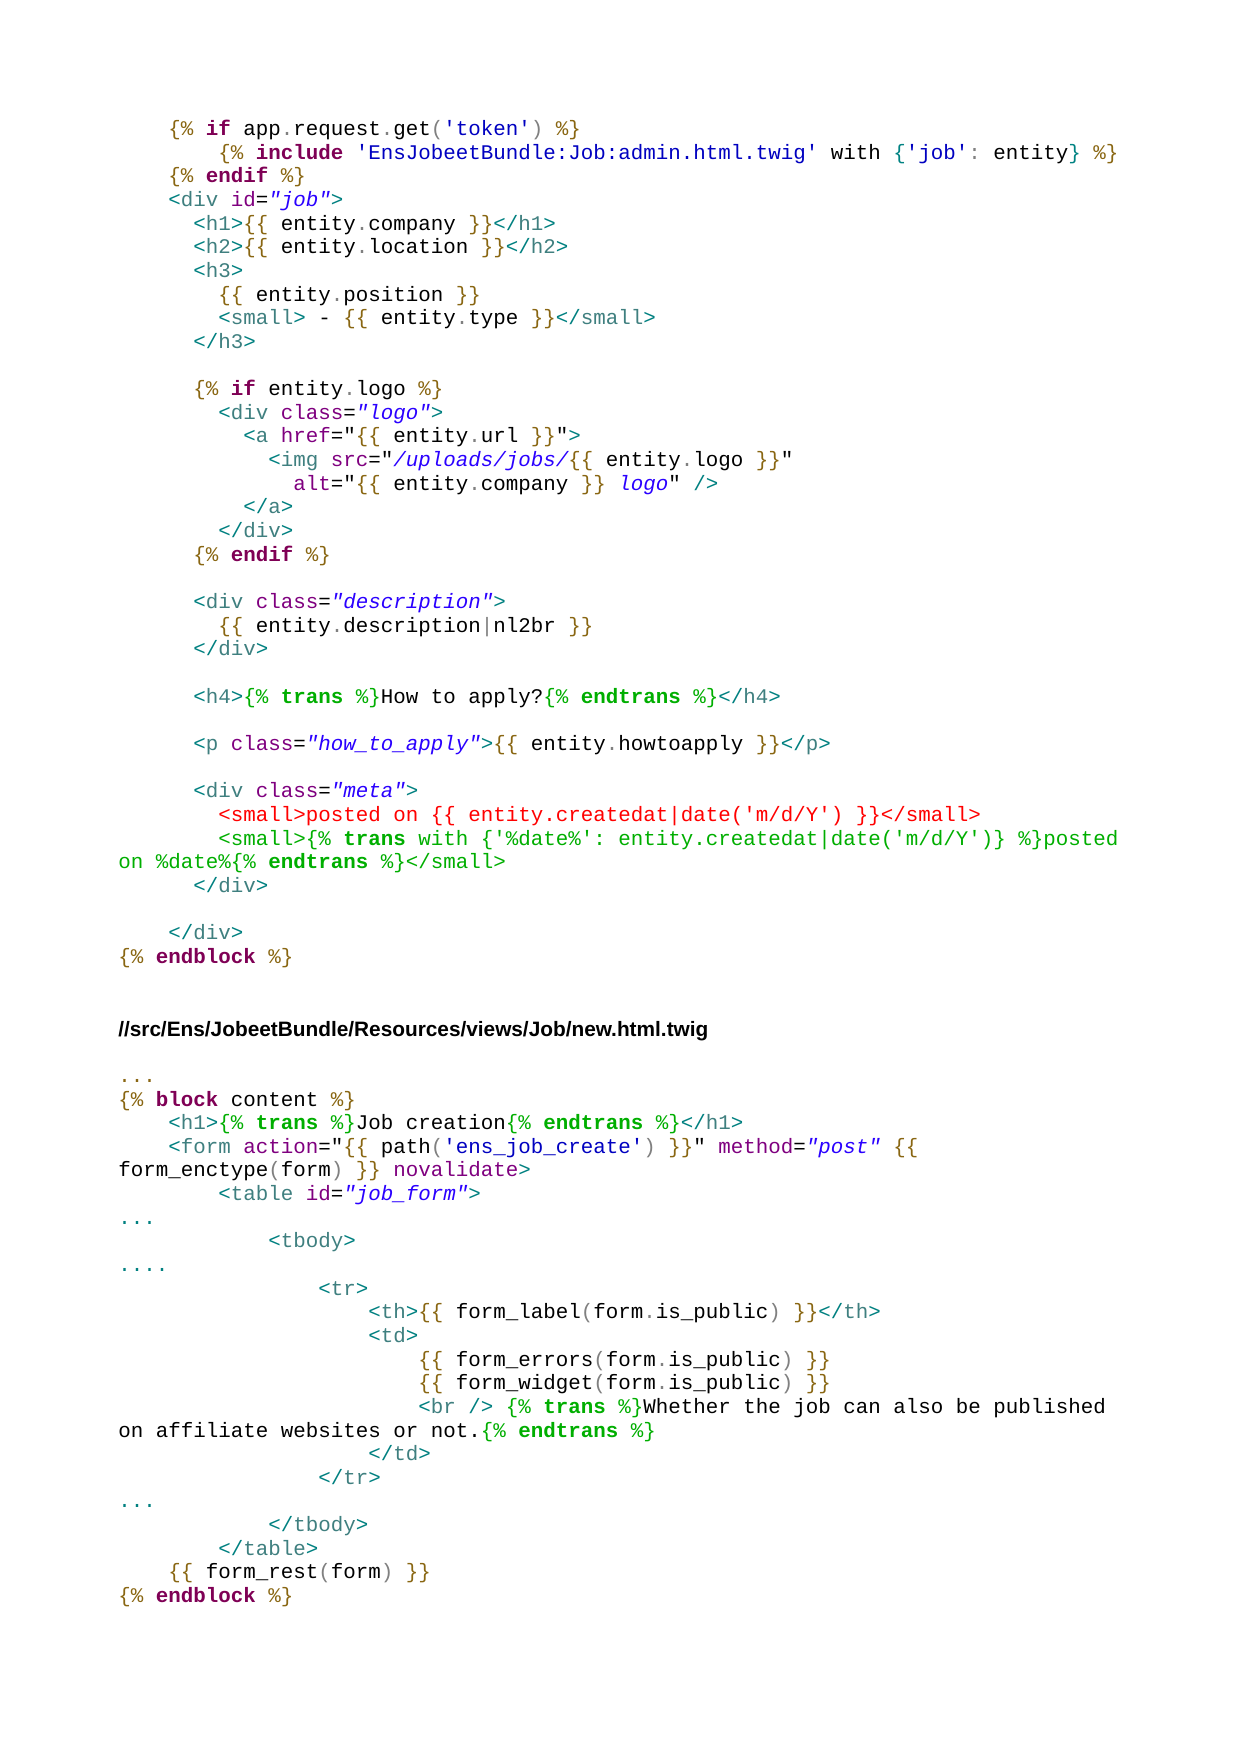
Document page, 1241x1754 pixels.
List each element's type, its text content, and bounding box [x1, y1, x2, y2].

text <tr> [118, 1278, 1122, 1301]
text .... [118, 1254, 1122, 1278]
text <h4>{% trans %}How to apply?{% endtrans %}</h4> [118, 686, 1122, 709]
text <small>{% trans with {'%date%': entity.createdat|date('m/d/Y')} %}posted on %date%{% endtrans %}</small> [118, 827, 1122, 875]
text <div class="meta"> [118, 780, 1122, 804]
text <h2>{{ entity.location }}</h2> [118, 236, 1122, 260]
text {{ form_errors(form.is_public) }} [118, 1349, 1122, 1372]
text </div> [118, 922, 1122, 946]
text <div class="logo"> [118, 402, 1122, 426]
text <div class="description"> [118, 591, 1122, 615]
text {{ form_widget(form.is_public) }} [118, 1372, 1122, 1396]
text </table> [118, 1538, 1122, 1561]
text {% block content %} [118, 1088, 1122, 1112]
text </a> [118, 496, 1122, 520]
text </div> [118, 520, 1122, 544]
text </div> [118, 875, 1122, 898]
text <table id="job_form"> [118, 1183, 1122, 1207]
text </tbody> [118, 1514, 1122, 1538]
text <td> [118, 1325, 1122, 1349]
text <small> - {{ entity.type }}</small> [118, 307, 1122, 331]
text //src/Ens/JobeetBundle/Resources/views/Job/new.html.twig [118, 1017, 1122, 1041]
text </h3> [118, 331, 1122, 354]
text <form action="{{ path('ens_job_create') }}" method="post" {{ form_enctype(form) }} novalidate> [118, 1136, 1122, 1183]
text {% endblock %} [118, 1585, 1122, 1609]
text {% endblock %} [118, 946, 1122, 969]
text <br /> {% trans %}Whether the job can also be published on affiliate websites or not.{% endtrans %} [118, 1396, 1122, 1443]
text </div> [118, 638, 1122, 662]
text ... [118, 1207, 1122, 1230]
text <h1>{{ entity.company }}</h1> [118, 213, 1122, 236]
text alt="{{ entity.company }} logo" /> [118, 473, 1122, 496]
text </tr> [118, 1467, 1122, 1491]
text {% if app.request.get('token') %} [118, 118, 1122, 142]
text <a href="{{ entity.url }}"> [118, 426, 1122, 449]
text ... [118, 1065, 1122, 1088]
text <h1>{% trans %}Job creation{% endtrans %}</h1> [118, 1112, 1122, 1136]
text <th>{{ form_label(form.is_public) }}</th> [118, 1301, 1122, 1325]
text {{ entity.description|nl2br }} [118, 615, 1122, 638]
text </td> [118, 1443, 1122, 1467]
text {% endif %} [118, 165, 1122, 189]
text {{ entity.position }} [118, 284, 1122, 307]
text ... [118, 1491, 1122, 1514]
text {% if entity.logo %} [118, 378, 1122, 402]
text <div id="job"> [118, 189, 1122, 213]
text {{ form_rest(form) }} [118, 1561, 1122, 1585]
text <tbody> [118, 1230, 1122, 1254]
text {% include 'EnsJobeetBundle:Job:admin.html.twig' with {'job': entity} %} [118, 142, 1122, 165]
text <p class="how_to_apply">{{ entity.howtoapply }}</p> [118, 733, 1122, 757]
text <h3> [118, 260, 1122, 284]
text <img src="/uploads/jobs/{{ entity.logo }}" [118, 449, 1122, 473]
text {% endif %} [118, 544, 1122, 567]
text <small>posted on {{ entity.createdat|date('m/d/Y') }}</small> [118, 804, 1122, 827]
